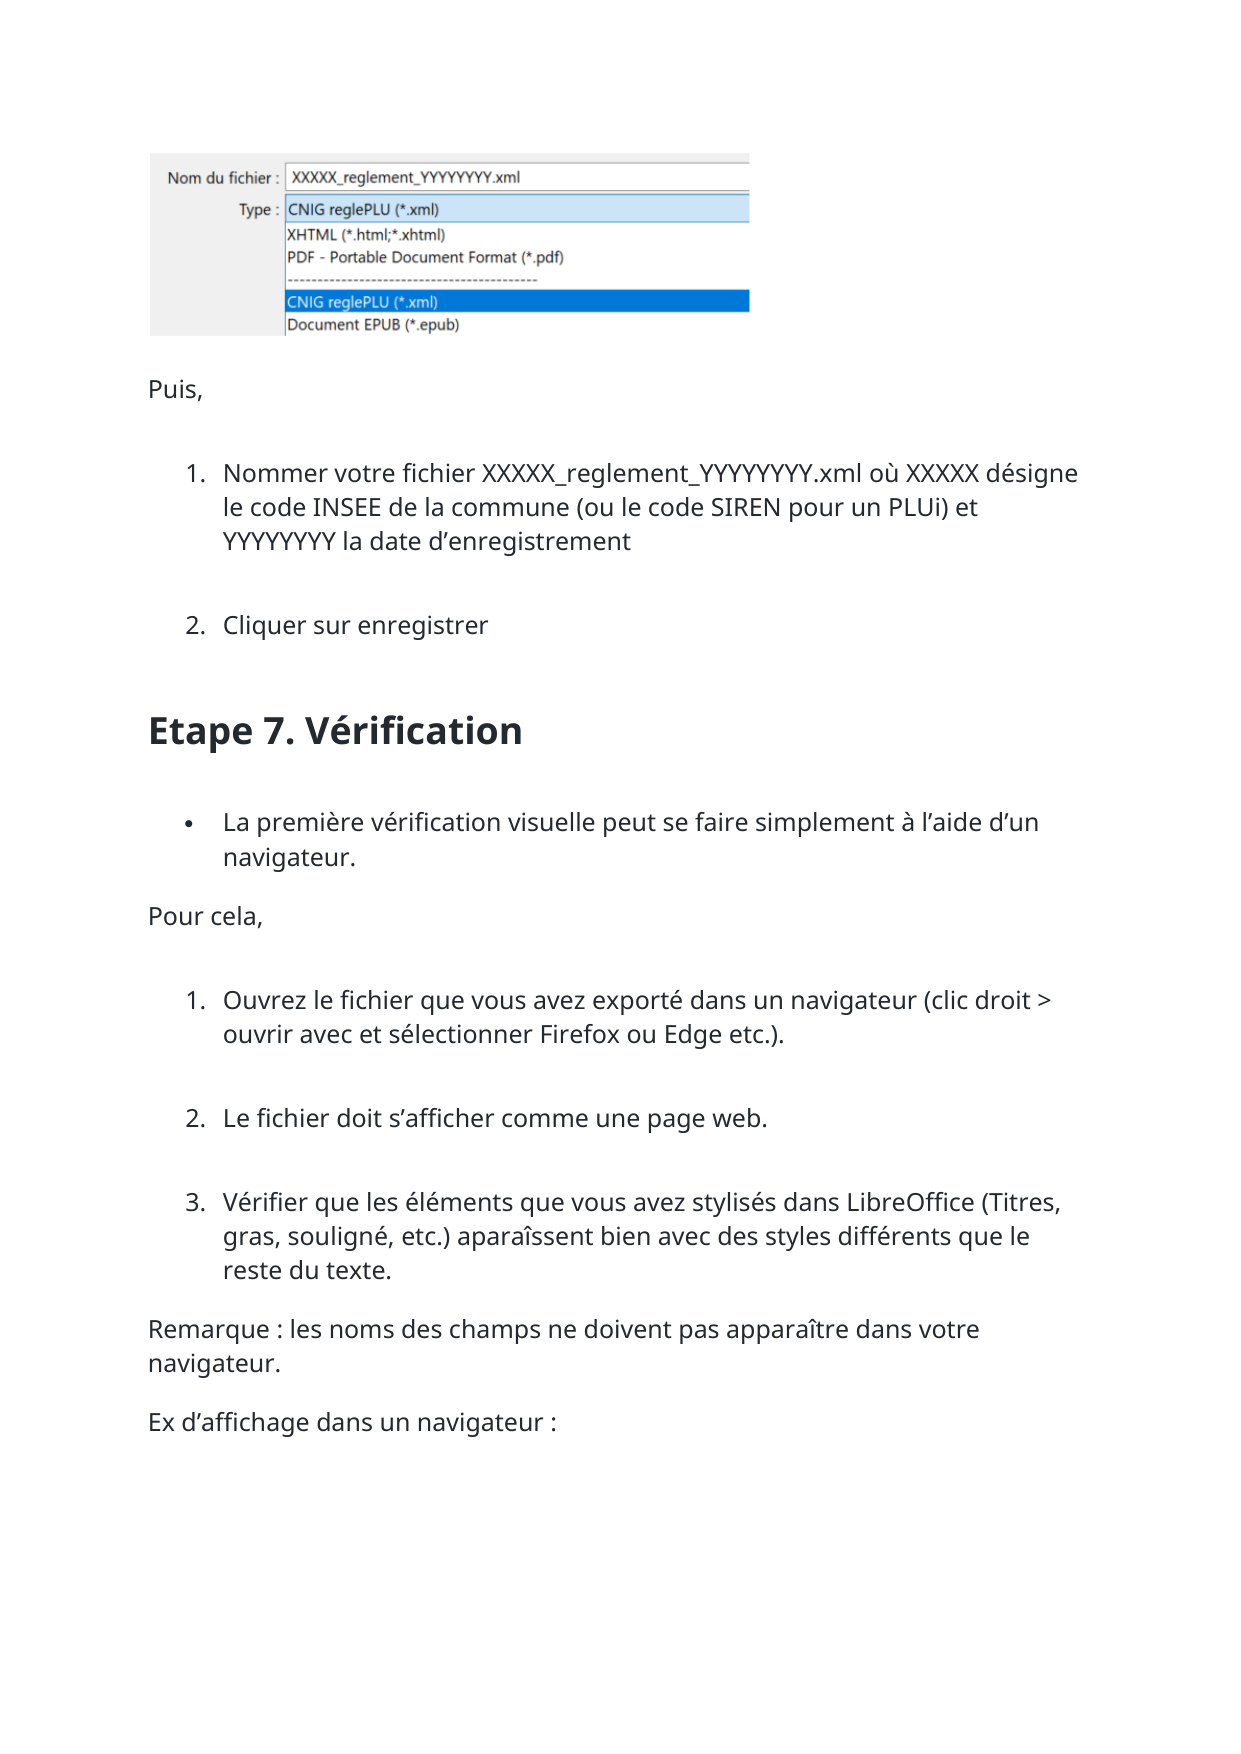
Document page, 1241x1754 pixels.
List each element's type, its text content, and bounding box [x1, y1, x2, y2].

list Ouvrez le fichier que vous avez exporté dans un navigateur (clic droit > ouvrir avec et sélectionner Firefox ou Edge etc.). [185, 982, 1093, 1050]
list Le fichier doit s’afficher comme une page web. [185, 1100, 1093, 1134]
list Vérifier que les éléments que vous avez stylisés dans LibreOffice (Titres, gras, souligné, etc.) aparaîssent bien avec des styles différents que le reste du texte. [185, 1184, 1093, 1287]
list Cliquer sur enregistrer [185, 607, 1093, 642]
subtitle Etape 7. Vérification [148, 704, 1093, 755]
list La première vérification visuelle peut se faire simplement à l’aide d’un navigateur. [185, 805, 1093, 873]
text Puis, [148, 371, 1093, 405]
picture [147, 147, 762, 338]
text Ex d’affichage dans un navigateur : [148, 1405, 1093, 1439]
list Nommer votre fichier XXXXX_reglement_YYYYYYYY.xml où XXXXX désigne le code INSEE de la commune (ou le code SIREN pour un PLUi) et YYYYYYYY la date d’enregistrement [185, 455, 1093, 557]
text Remarque : les noms des champs ne doivent pas apparaître dans votre navigateur. [148, 1312, 1093, 1380]
text Pour cela, [148, 898, 1093, 932]
